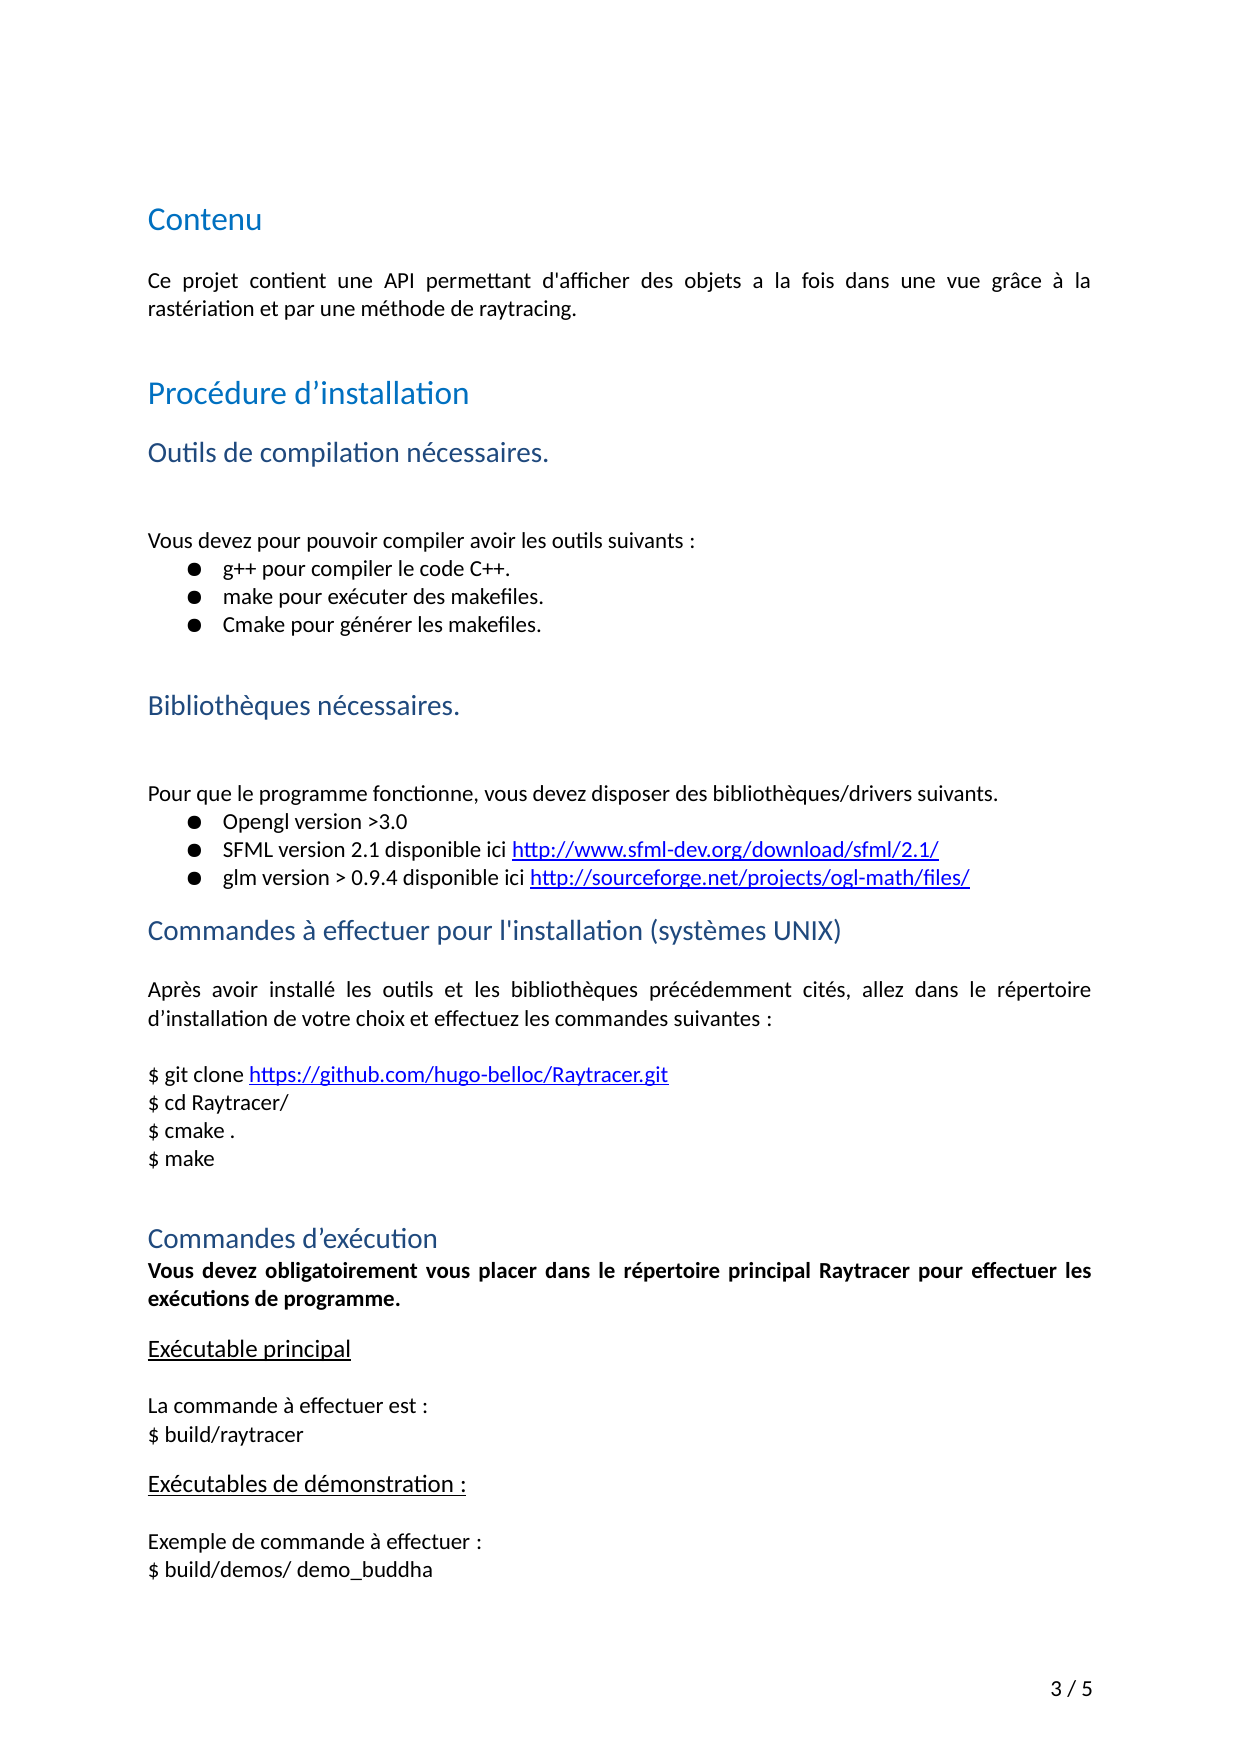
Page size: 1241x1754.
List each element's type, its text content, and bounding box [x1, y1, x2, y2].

text $ build/demos/ demo_buddha [148, 1555, 1093, 1583]
list glm version > 0.9.4 disponible ici http://sourceforge.net/projects/ogl-math/files/ [185, 863, 1093, 891]
text Vous devez obligatoirement vous placer dans le répertoire principal Raytracer pour effectuer les exécutions de programme. [148, 1256, 1093, 1312]
list make pour exécuter des makefiles. [185, 582, 1093, 610]
list Opengl version >3.0 [185, 807, 1093, 835]
text La commande à effectuer est : [148, 1392, 1093, 1420]
text $ build/raytracer [148, 1420, 1093, 1448]
list Cmake pour générer les makefiles. [185, 610, 1093, 638]
text Ce projet contient une API permettant d'afficher des objets a la fois dans une vue grâce à la rastériation et par une méthode de raytracing. [148, 266, 1093, 322]
subtitle Bibliothèques nécessaires. [148, 687, 1093, 723]
subtitle Commandes à effectuer pour l'installation (systèmes UNIX) [148, 912, 1093, 948]
text Vous devez pour pouvoir compiler avoir les outils suivants : [148, 526, 1093, 554]
text Exemple de commande à effectuer : [148, 1527, 1093, 1555]
text $ git clone https://github.com/hugo-belloc/Raytracer.git [148, 1060, 1093, 1088]
subtitle Exécutables de démonstration : [148, 1468, 1093, 1499]
list SFML version 2.1 disponible ici http://www.sfml-dev.org/download/sfml/2.1/ [185, 835, 1093, 863]
list g++ pour compiler le code C++. [185, 554, 1093, 582]
text Pour que le programme fonctionne, vous devez disposer des bibliothèques/drivers suivants. [148, 779, 1093, 807]
text $ cd Raytracer/ [148, 1088, 1093, 1116]
text $ make [148, 1144, 1093, 1172]
subtitle Outils de compilation nécessaires. [148, 434, 1093, 469]
text $ cmake . [148, 1116, 1093, 1144]
subtitle Commandes d’exécution [148, 1221, 1093, 1256]
subtitle Procédure d’installation [148, 372, 1093, 413]
subtitle Contenu [148, 198, 1093, 238]
text Après avoir installé les outils et les bibliothèques précédemment cités, allez dans le répertoire d’installation de votre choix et effectuez les commandes suivantes : [148, 976, 1093, 1032]
subtitle Exécutable principal [148, 1333, 1093, 1364]
